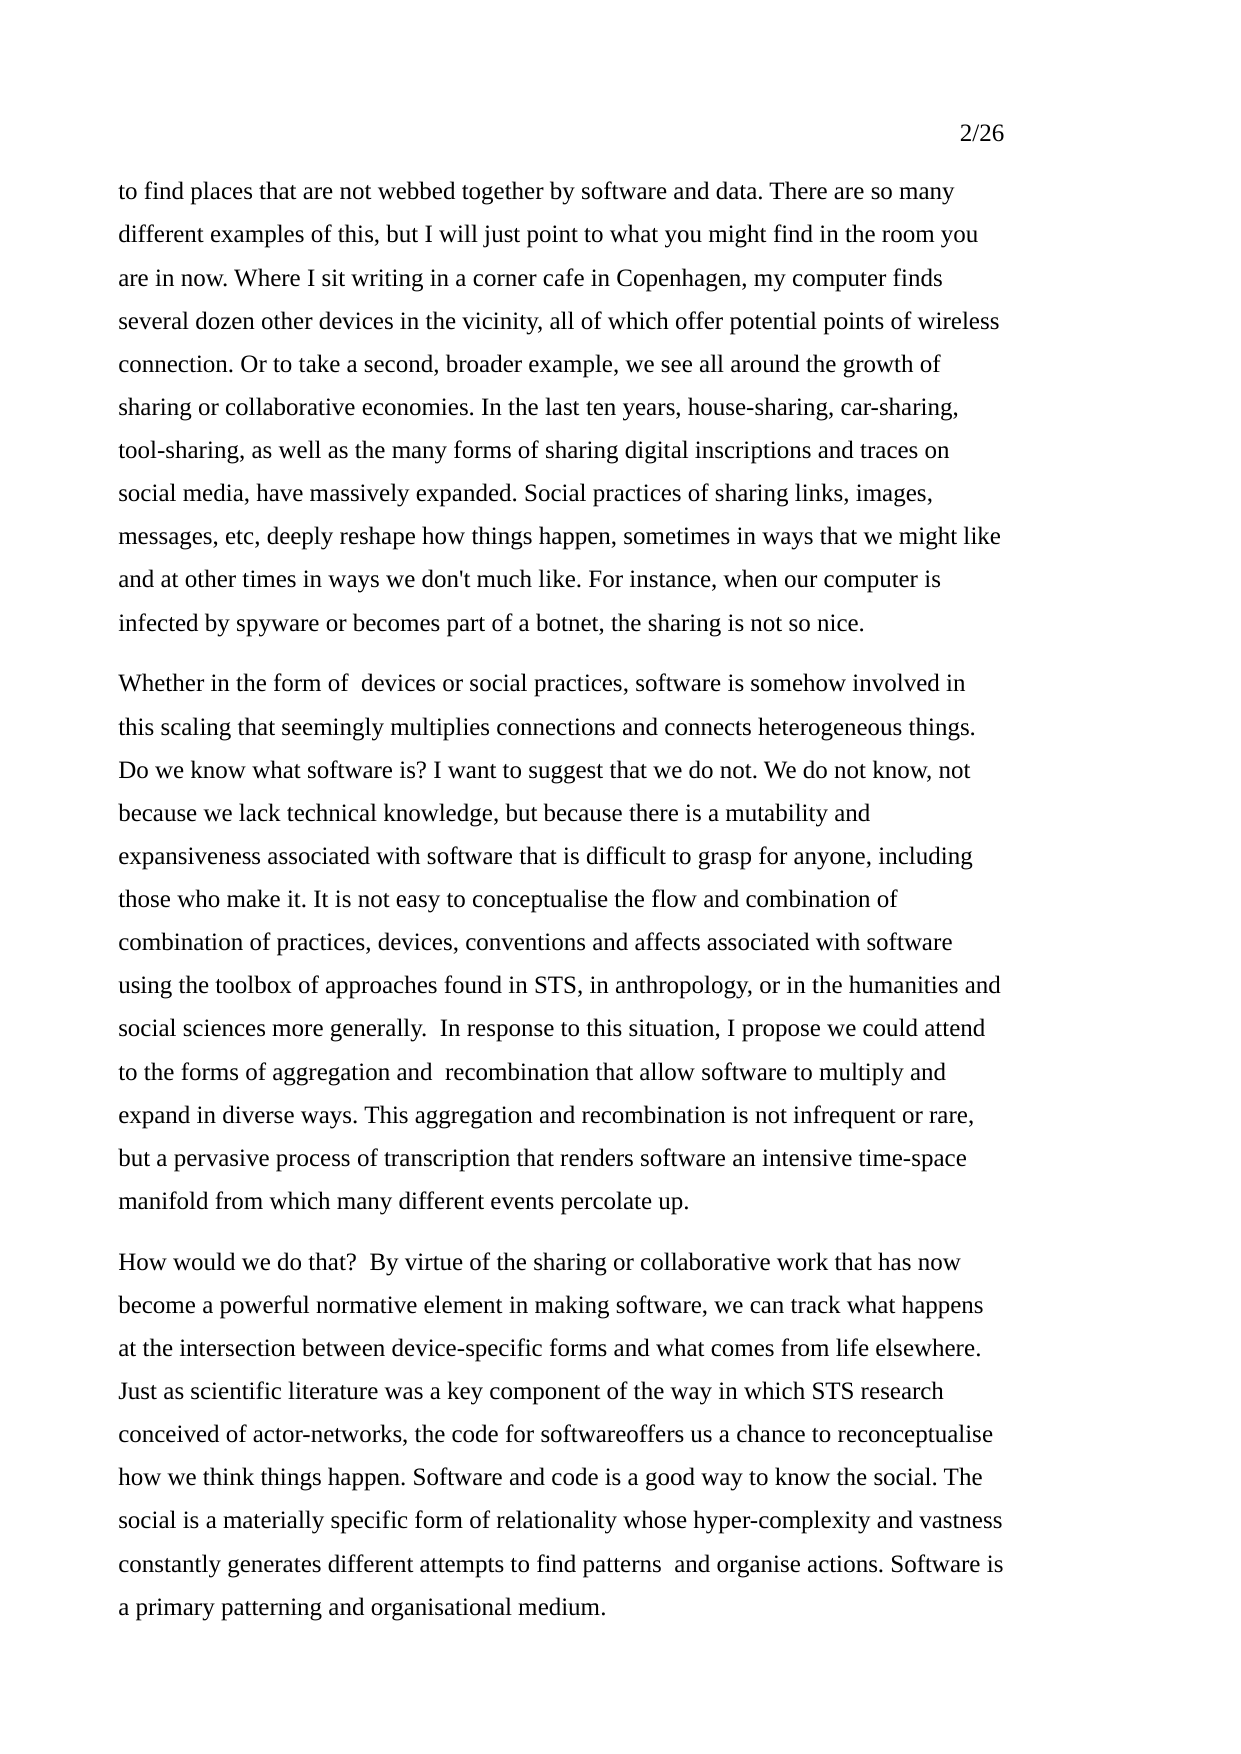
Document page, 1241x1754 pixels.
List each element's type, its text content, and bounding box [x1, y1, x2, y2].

text Whether in the form of devices or social practices, software is somehow involved in this scaling that seemingly multiplies connections and connects heterogeneous things. Do we know what software is? I want to suggest that we do not. We do not know, not because we lack technical knowledge, but because there is a mutability and expansiveness associated with software that is difficult to grasp for anyone, including those who make it. It is not easy to conceptualise the flow and combination of combination of practices, devices, conventions and affects associated with software using the toolbox of approaches found in STS, in anthropology, or in the humanities and social sciences more generally. In response to this situation, I propose we could attend to the forms of aggregation and recombination that allow software to multiply and expand in diverse ways. This aggregation and recombination is not infrequent or rare, but a pervasive process of transcription that renders software an intensive time-space manifold from which many different events percolate up. [118, 668, 1004, 1215]
text How would we do that? By virtue of the sharing or collaborative work that has now become a powerful normative element in making software, we can track what happens at the intersection between device-specific forms and what comes from life elsewhere. Just as scientific literature was a key component of the way in which STS research conceived of actor-networks, the code for softwareoffers us a chance to reconceptualise how we think things happen. Software and code is a good way to know the social. The social is a materially specific form of relationality whose hyper-complexity and vastness constantly generates different attempts to find patterns and organise actions. Software is a primary patterning and organisational medium. [118, 1247, 1004, 1621]
text to find places that are not webbed together by software and data. There are so many different examples of this, but I will just point to what you might find in the room you are in now. Where I sit writing in a corner cafe in Copenhagen, my computer finds several dozen other devices in the vicinity, all of which offer potential points of wireless connection. Or to take a second, broader example, we see all around the growth of sharing or collaborative economies. In the last ten years, house-sharing, car-sharing, tool-sharing, as well as the many forms of sharing digital inscriptions and traces on social media, have massively expanded. Social practices of sharing links, images, messages, etc, deeply reshape how things happen, sometimes in ways that we might like and at other times in ways we don't much like. For instance, when our computer is infected by spyware or becomes part of a botnet, the sharing is not so nice. [118, 176, 1004, 636]
